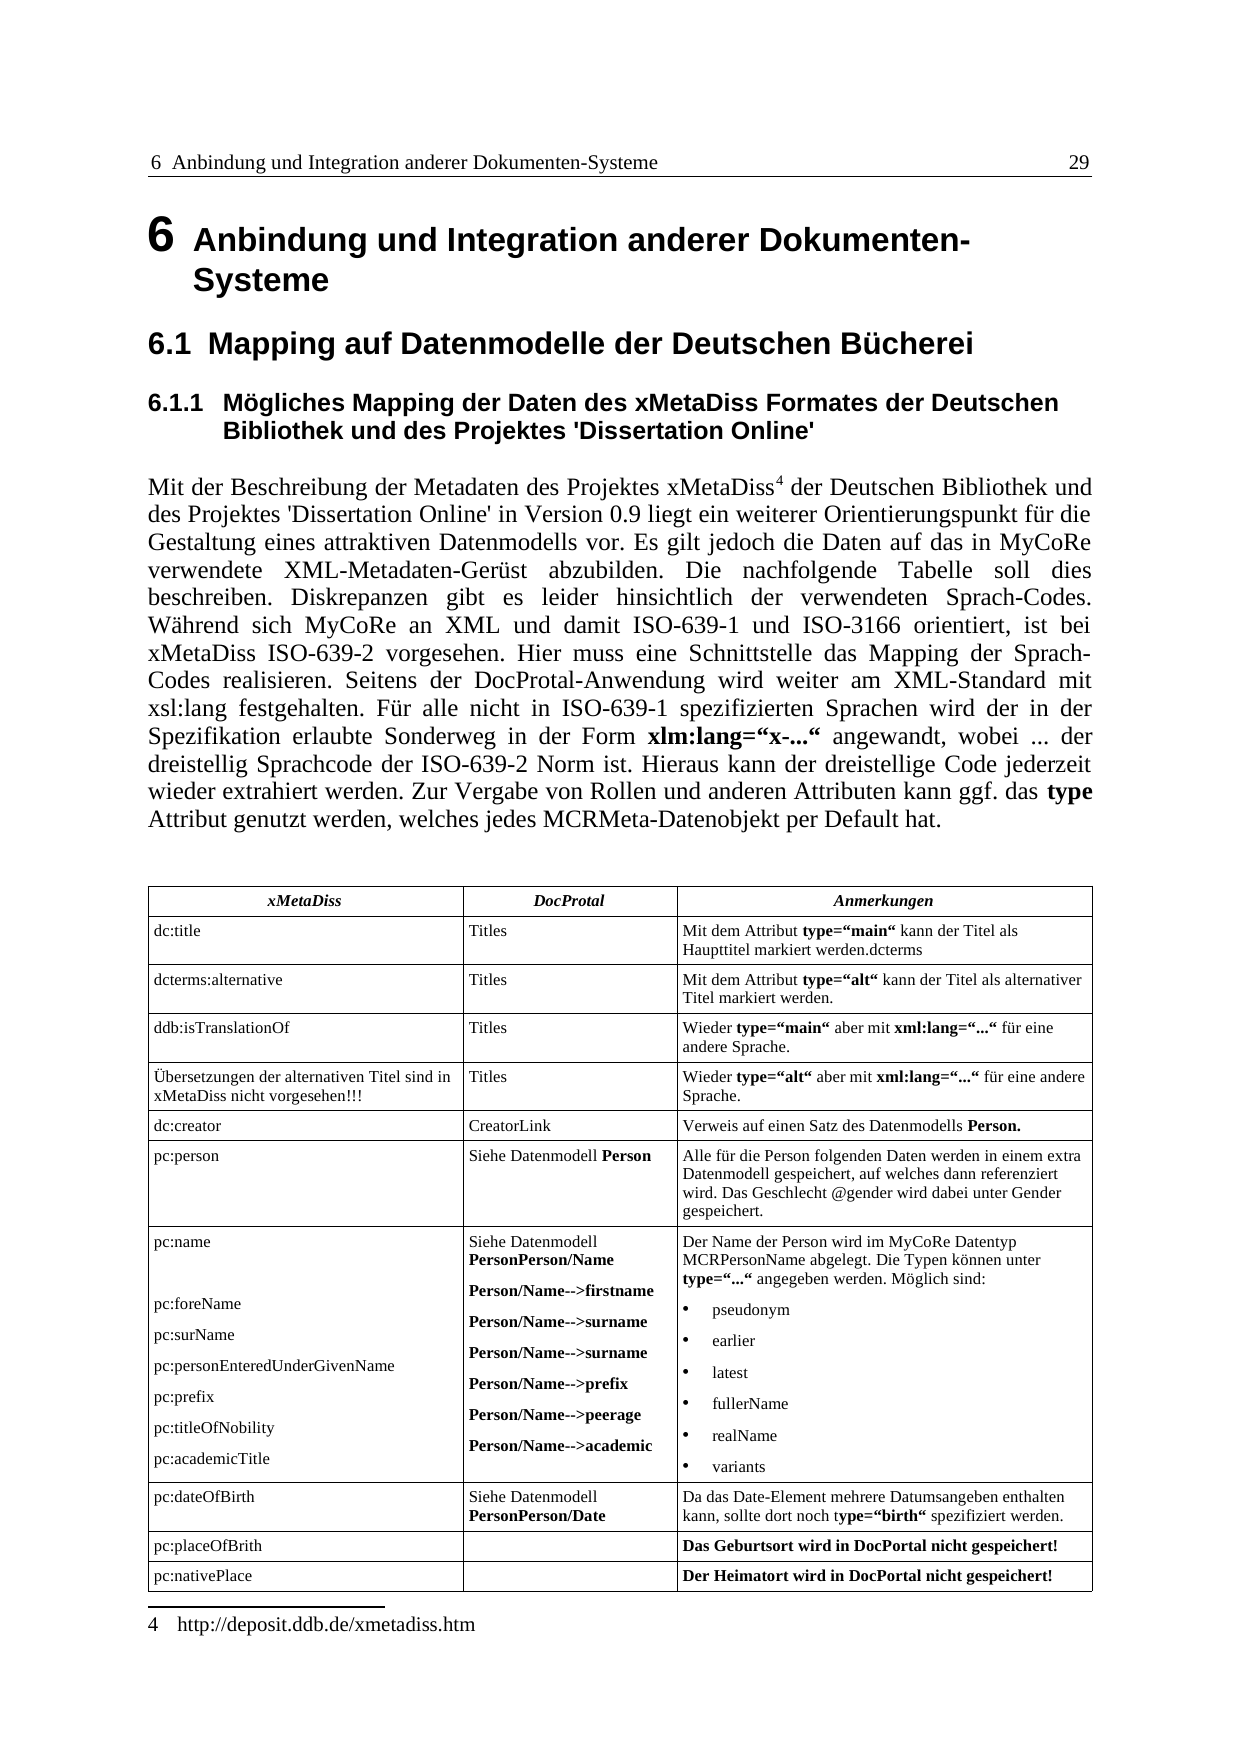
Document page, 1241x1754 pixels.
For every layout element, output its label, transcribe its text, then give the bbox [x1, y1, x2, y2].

text Mit der Beschreibung der Metadaten des Projektes xMetaDiss der Deutschen Bibliothek und des Projektes 'Dissertation Online' in Version 0.9 liegt ein weiterer Orientierungspunkt für die Gestaltung eines attraktiven Datenmodells vor. Es gilt jedoch die Daten auf das in MyCoRe verwendete XML-Metadaten-Gerüst abzubilden. Die nachfolgende Tabelle soll dies beschreiben. Diskrepanzen gibt es leider hinsichtlich der verwendeten Sprach-Codes. Während sich MyCoRe an XML und damit ISO-639-1 und ISO-3166 orientiert, ist bei xMetaDiss ISO-639-2 vorgesehen. Hier muss eine Schnittstelle das Mapping der Sprach-Codes realisieren. Seitens der DocProtal-Anwendung wird weiter am XML-Standard mit xsl:lang festgehalten. Für alle nicht in ISO-639-1 spezifizierten Sprachen wird der in der Spezifikation erlaubte Sonderweg in der Form xlm:lang=“x-...“ angewandt, wobei ... der dreistellig Sprachcode der ISO-639-2 Norm ist. Hieraus kann der dreistellige Code jederzeit wieder extrahiert werden. Zur Vergabe von Rollen und anderen Attributen kann ggf. das type Attribut genutzt werden, welches jedes MCRMeta-Datenobjekt per Default hat. [148, 473, 1092, 833]
table_cell Mit dem Attribut type=“main“ kann der Titel als Haupttitel markiert werden.dcterms [678, 917, 1092, 964]
table_cell Da das Date-Element mehrere Datumsangeben enthalten kann, sollte dort noch type=“birth“ spezifiziert werden. [678, 1483, 1092, 1531]
table_header xMetaDiss [149, 887, 463, 916]
subtitle Mögliches Mapping der Daten des xMetaDiss Formates der Deutschen Bibliothek und des Projektes 'Dissertation Online' [148, 389, 1092, 445]
table_cell Alle für die Person folgenden Daten werden in einem extra Datenmodell gespeichert, auf welches dann referenziert wird. Das Geschlecht @gender wird dabei unter Gender gespeichert. [678, 1141, 1092, 1226]
subtitle Anbindung und Integration anderer Dokumenten-Systeme [148, 206, 1092, 299]
table_cell dcterms:alternative [149, 965, 463, 1013]
table_cell Titles [464, 965, 677, 1013]
table_cell Der Heimatort wird in DocPortal nicht gespeichert! [678, 1562, 1092, 1591]
table_cell [464, 1562, 677, 1591]
table_cell Verweis auf einen Satz des Datenmodells Person. [678, 1111, 1092, 1140]
table_cell Titles [464, 1063, 677, 1110]
table_cell pc:person [149, 1141, 463, 1226]
table_header DocProtal [464, 887, 677, 916]
subtitle Mapping auf Datenmodelle der Deutschen Bücherei [148, 326, 1092, 361]
table_cell dc:title [149, 917, 463, 964]
table_cell dc:creator [149, 1111, 463, 1140]
table_header Anmerkungen [678, 887, 1092, 916]
table_cell pc:nativePlace [149, 1562, 463, 1591]
table_cell Titles [464, 917, 677, 964]
table_cell Siehe Datenmodell PersonPerson/Name Person/Name-->firstname Person/Name-->surname Person/Name-->surname Person/Name-->prefix Person/Name-->peerage Person/Name-->academic [464, 1227, 677, 1482]
table_cell Siehe Datenmodell Person [464, 1141, 677, 1226]
table_cell Siehe Datenmodell PersonPerson/Date [464, 1483, 677, 1531]
table_cell Wieder type=“alt“ aber mit xml:lang=“...“ für eine andere Sprache. [678, 1063, 1092, 1110]
text http://deposit.ddb.de/xmetadiss.htm [148, 1613, 1092, 1636]
table_cell [464, 1532, 677, 1561]
table_cell pc:name pc:foreName pc:surName pc:personEnteredUnderGivenName pc:prefix pc:titleOfNobility pc:academicTitle [149, 1227, 463, 1482]
table_cell Titles [464, 1014, 677, 1062]
table_cell ddb:isTranslationOf [149, 1014, 463, 1062]
table_cell Das Geburtsort wird in DocPortal nicht gespeichert! [678, 1532, 1092, 1561]
table_cell pc:dateOfBirth [149, 1483, 463, 1531]
table_cell Der Name der Person wird im MyCoRe Datentyp MCRPersonName abgelegt. Die Typen können unter type=“...“ angegeben werden. Möglich sind: pseudonym earlier latest fullerName realName variants [678, 1227, 1092, 1482]
table_cell Übersetzungen der alternativen Titel sind in xMetaDiss nicht vorgesehen!!! [149, 1063, 463, 1110]
table_cell pc:placeOfBrith [149, 1532, 463, 1561]
table_cell Mit dem Attribut type=“alt“ kann der Titel als alternativer Titel markiert werden. [678, 965, 1092, 1013]
table_cell CreatorLink [464, 1111, 677, 1140]
table_cell Wieder type=“main“ aber mit xml:lang=“...“ für eine andere Sprache. [678, 1014, 1092, 1062]
